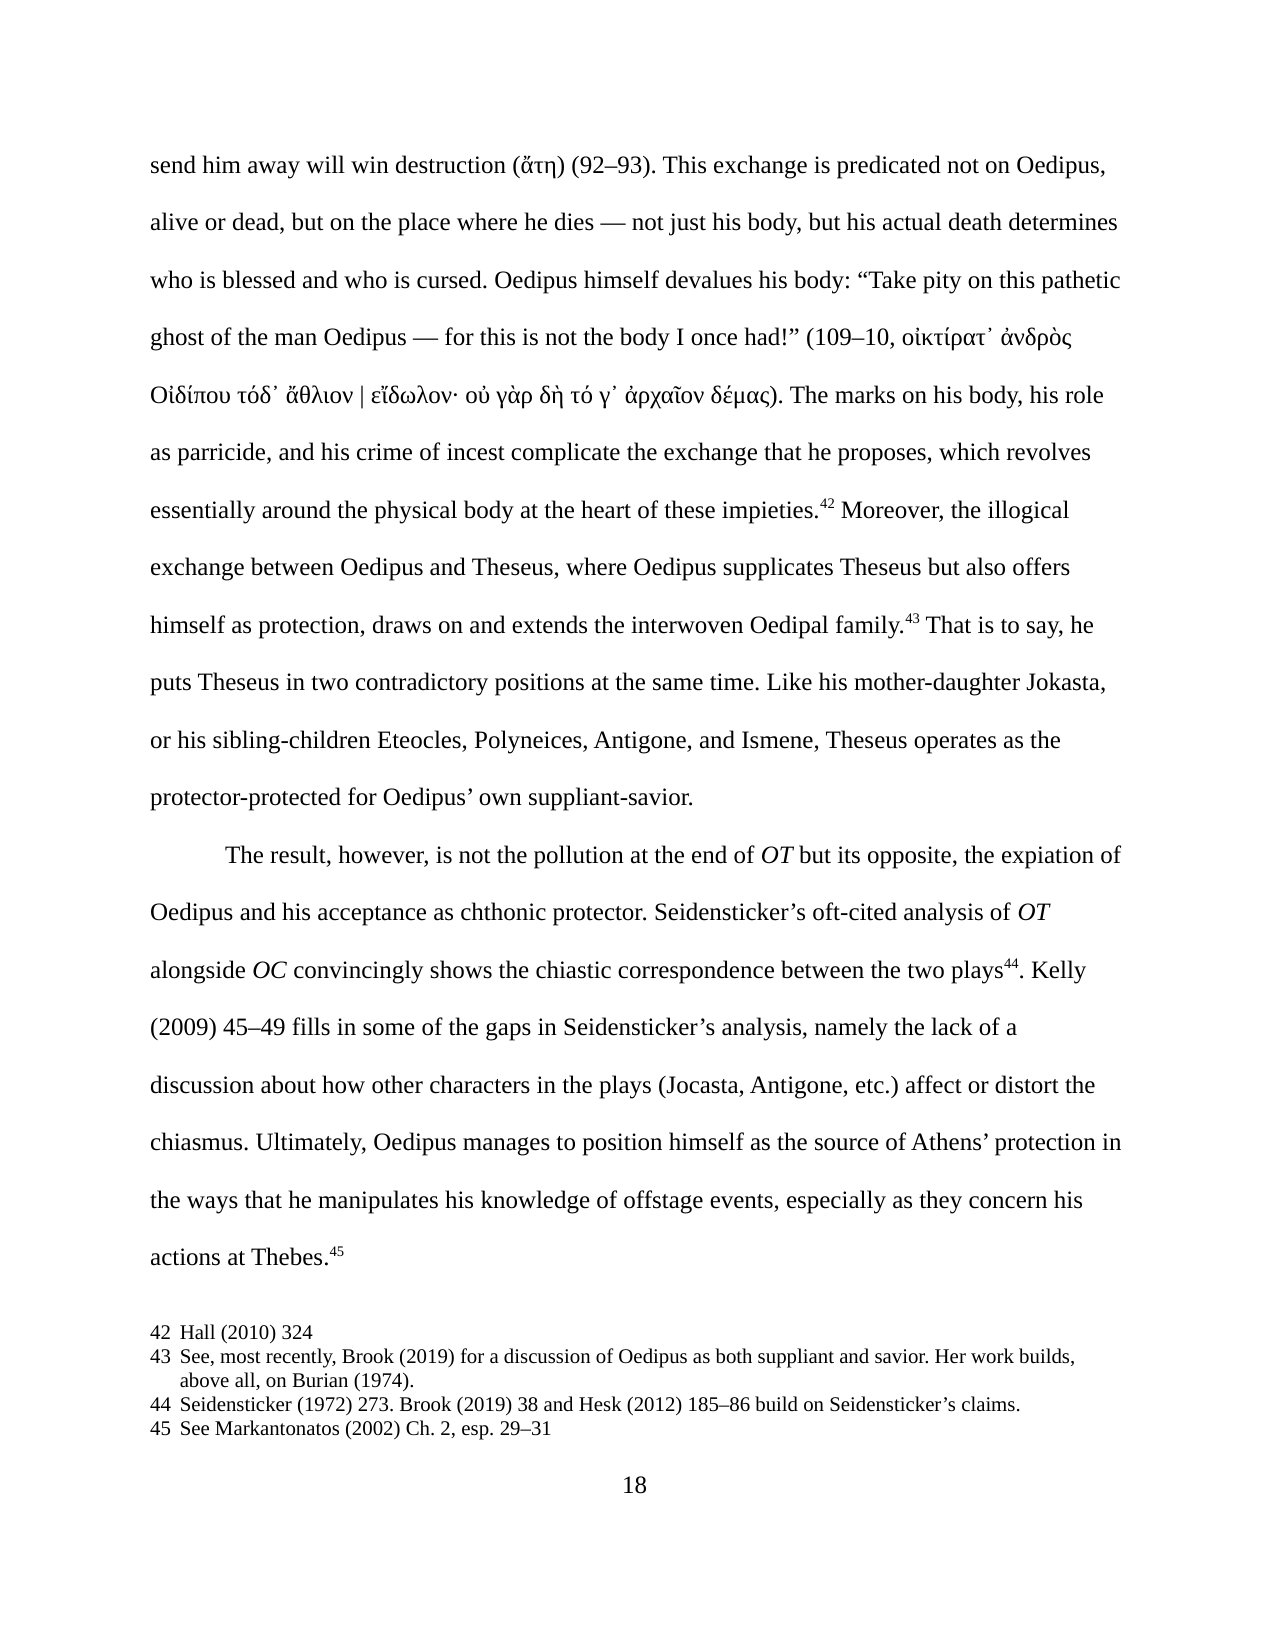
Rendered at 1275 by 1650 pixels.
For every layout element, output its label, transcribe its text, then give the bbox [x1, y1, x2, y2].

text See Markantonatos (2002) Ch. 2, esp. 29–31 [150, 1416, 1125, 1440]
text The result, however, is not the pollution at the end of OT but its opposite, the expiation of Oedipus and his acceptance as chthonic protector. Seidensticker’s oft-cited analysis of OT alongside OC convincingly shows the chiastic correspondence between the two plays. Kelly (2009) 45–49 fills in some of the gaps in Seidensticker’s analysis, namely the lack of a discussion about how other characters in the plays (Jocasta, Antigone, etc.) affect or distort the chiasmus. Ultimately, Oedipus manages to position himself as the source of Athens’ protection in the ways that he manipulates his knowledge of offstage events, especially as they concern his actions at Thebes. [150, 840, 1125, 1271]
text Hall (2010) 324 [150, 1320, 1125, 1344]
text Seidensticker (1972) 273. Brook (2019) 38 and Hesk (2012) 185–86 build on Seidensticker’s claims. [150, 1392, 1125, 1416]
text send him away will win destruction (ἄτη) (92–93). This exchange is predicated not on Oedipus, alive or dead, but on the place where he dies — not just his body, but his actual death determines who is blessed and who is cursed. Oedipus himself devalues his body: “Take pity on this pathetic ghost of the man Oedipus — for this is not the body I once had!” (109–10, οἰκτίρατ᾿ ἀνδρὸς Οἰδίπου τόδ᾿ ἄθλιον | εἴδωλον· οὐ γὰρ δὴ τό γ᾿ ἀρχαῖον δέμας). The marks on his body, his role as parricide, and his crime of incest complicate the exchange that he proposes, which revolves essentially around the physical body at the heart of these impieties. Moreover, the illogical exchange between Oedipus and Theseus, where Oedipus supplicates Theseus but also offers himself as protection, draws on and extends the interwoven Oedipal family. That is to say, he puts Theseus in two contradictory positions at the same time. Like his mother-daughter Jokasta, or his sibling-children Eteocles, Polyneices, Antigone, and Ismene, Theseus operates as the protector-protected for Oedipus’ own suppliant-savior. [150, 150, 1125, 811]
text See, most recently, Brook (2019) for a discussion of Oedipus as both suppliant and savior. Her work builds, above all, on Burian (1974). [150, 1344, 1125, 1392]
